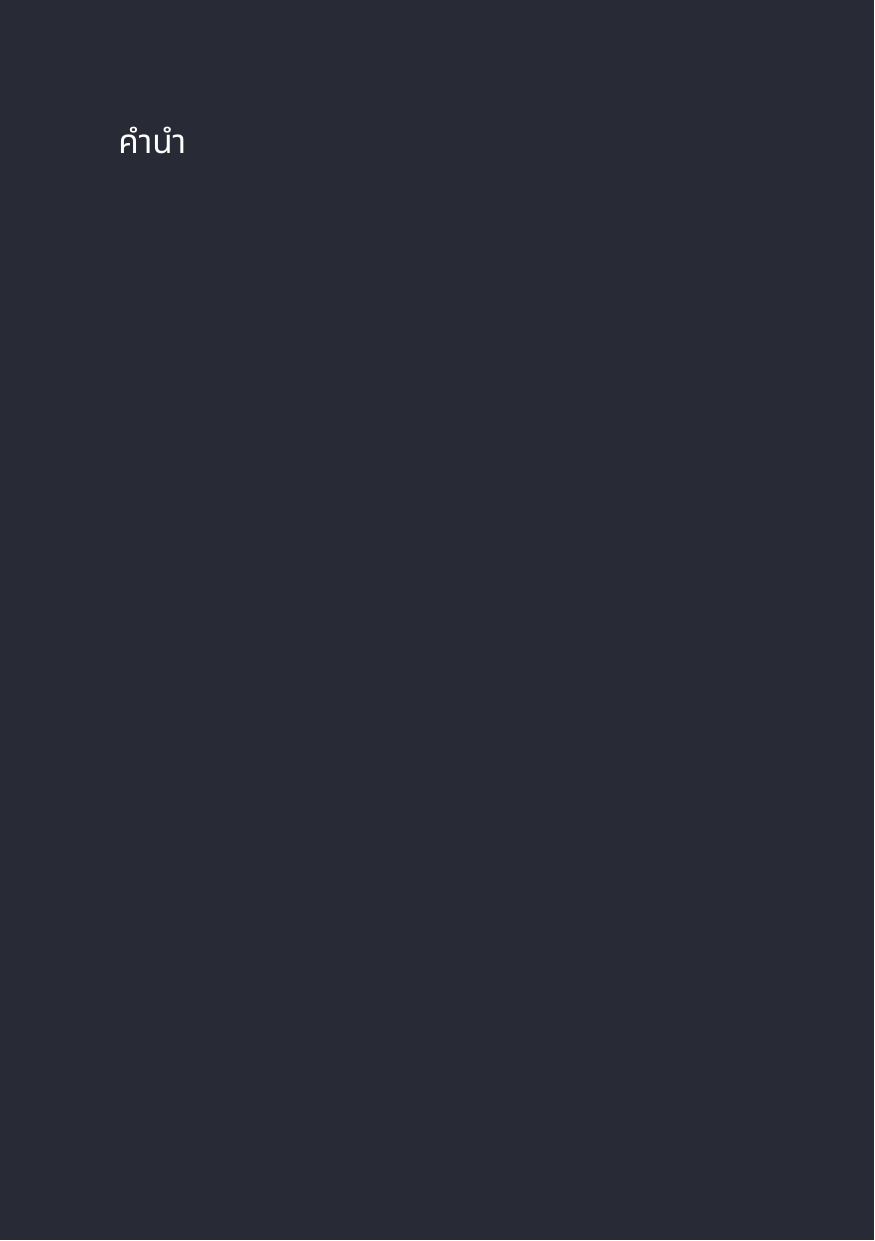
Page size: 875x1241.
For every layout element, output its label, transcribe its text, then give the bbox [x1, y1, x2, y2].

text คำนำ [118, 118, 756, 168]
